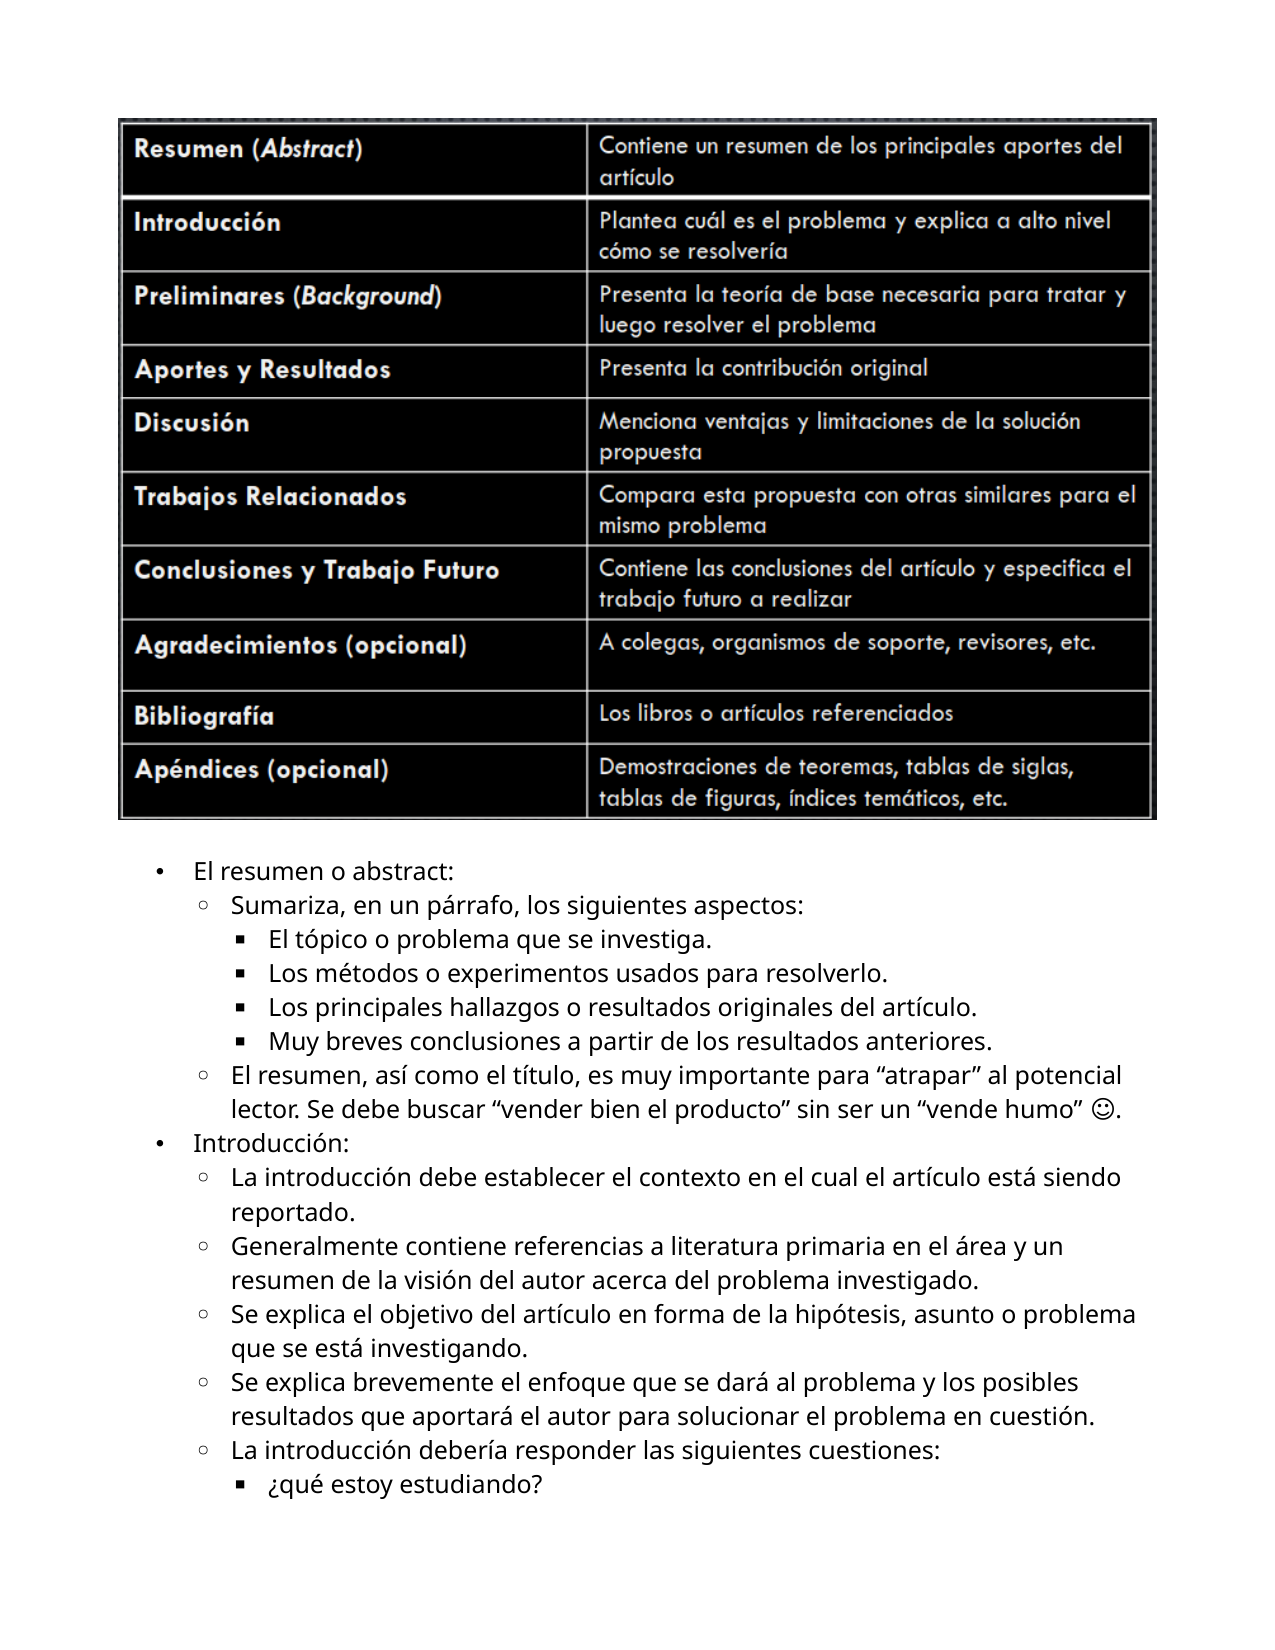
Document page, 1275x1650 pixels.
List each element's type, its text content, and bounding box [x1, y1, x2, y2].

list ¿qué estoy estudiando? [231, 1467, 1157, 1501]
list Los principales hallazgos o resultados originales del artículo. [231, 990, 1157, 1024]
picture [118, 118, 1157, 820]
list La introducción debe establecer el contexto en el cual el artículo está siendo reportado. [193, 1160, 1157, 1228]
list La introducción debería responder las siguientes cuestiones: [193, 1433, 1157, 1467]
list El resumen, así como el título, es muy importante para “atrapar” al potencial lector. Se debe buscar “vender bien el producto” sin ser un “vende humo” ☺. [193, 1058, 1157, 1126]
list Muy breves conclusiones a partir de los resultados anteriores. [231, 1024, 1157, 1058]
list El tópico o problema que se investiga. [231, 922, 1157, 956]
list Los métodos o experimentos usados para resolverlo. [231, 956, 1157, 990]
list Generalmente contiene referencias a literatura primaria en el área y un resumen de la visión del autor acerca del problema investigado. [193, 1228, 1157, 1296]
list Se explica el objetivo del artículo en forma de la hipótesis, asunto o problema que se está investigando. [193, 1296, 1157, 1364]
list Sumariza, en un párrafo, los siguientes aspectos: [193, 888, 1157, 922]
list Se explica brevemente el enfoque que se dará al problema y los posibles resultados que aportará el autor para solucionar el problema en cuestión. [193, 1364, 1157, 1433]
list Introducción: [156, 1126, 1157, 1160]
list El resumen o abstract: [156, 853, 1157, 888]
